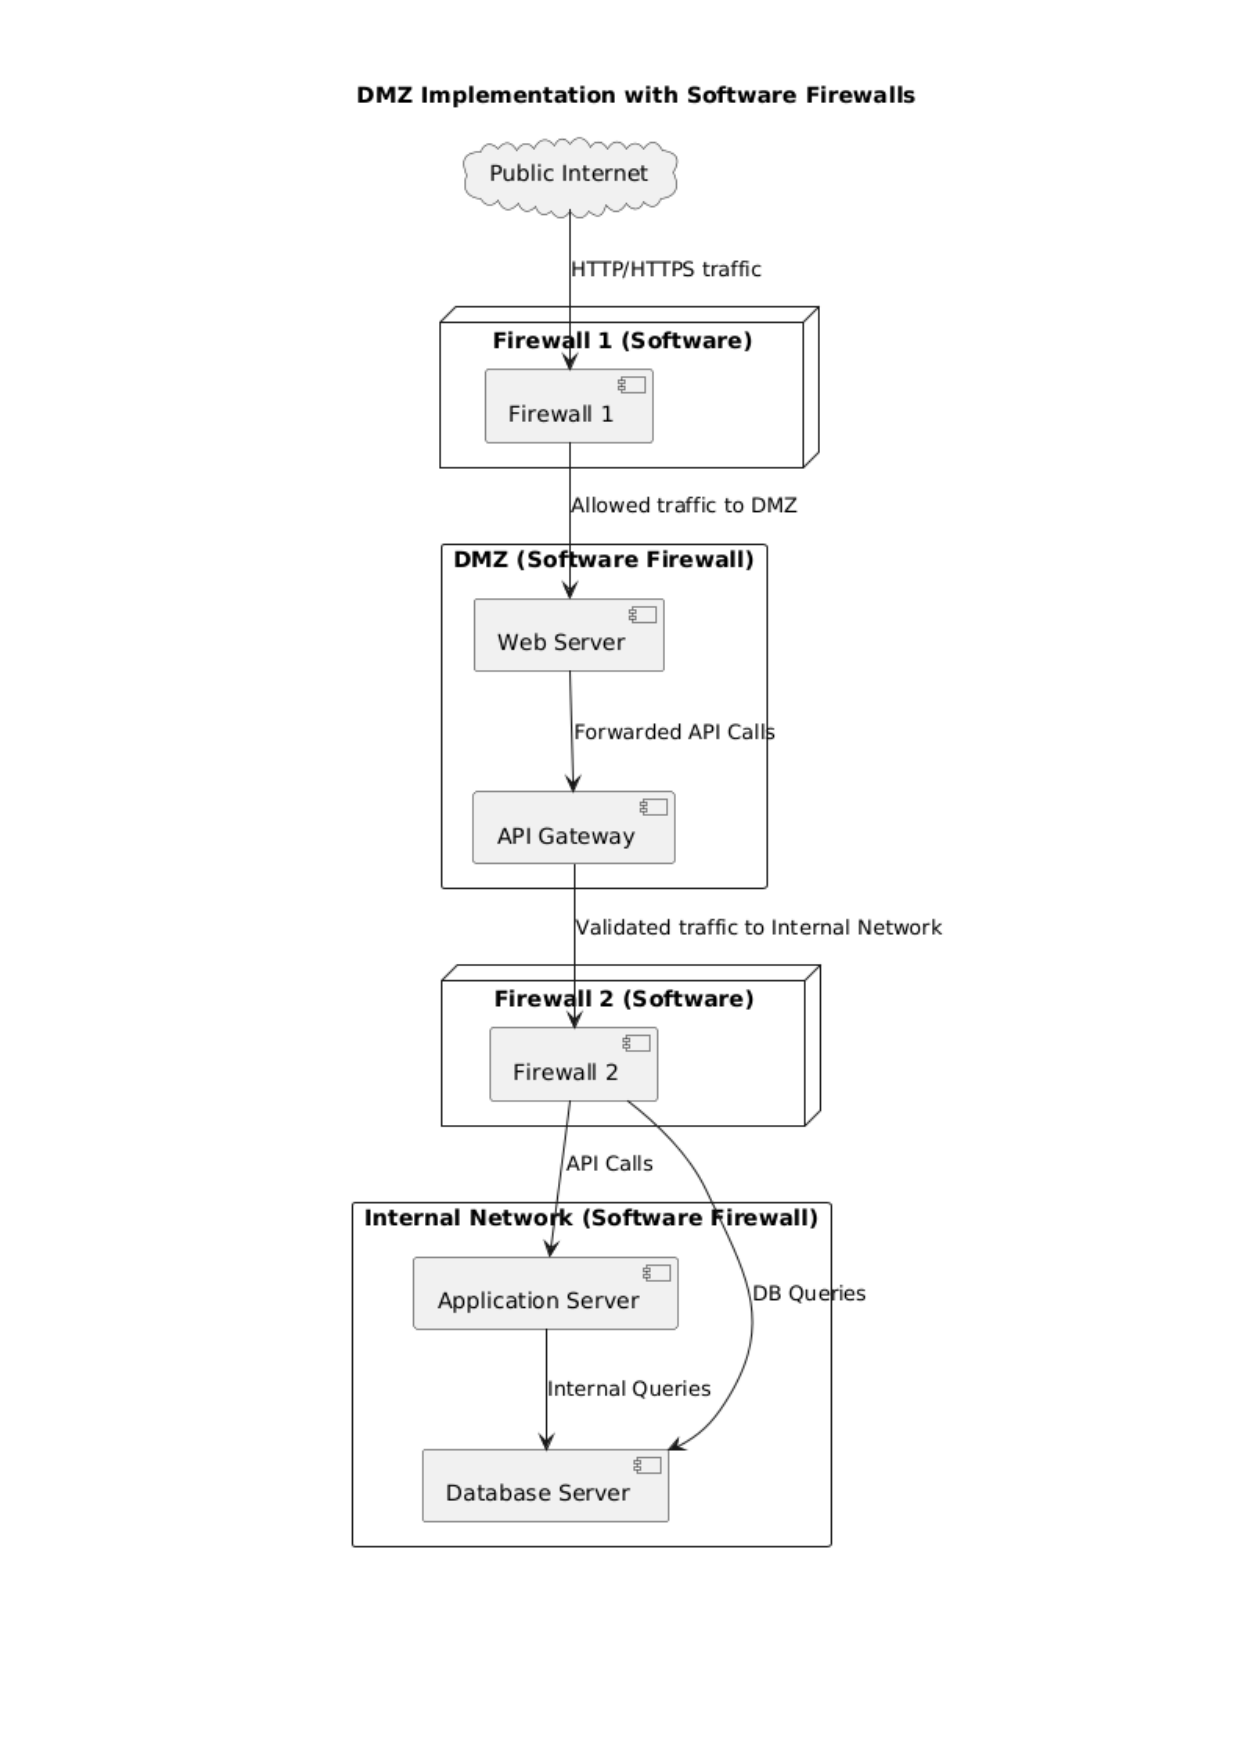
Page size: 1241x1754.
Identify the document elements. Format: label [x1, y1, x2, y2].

picture [341, 68, 953, 1554]
